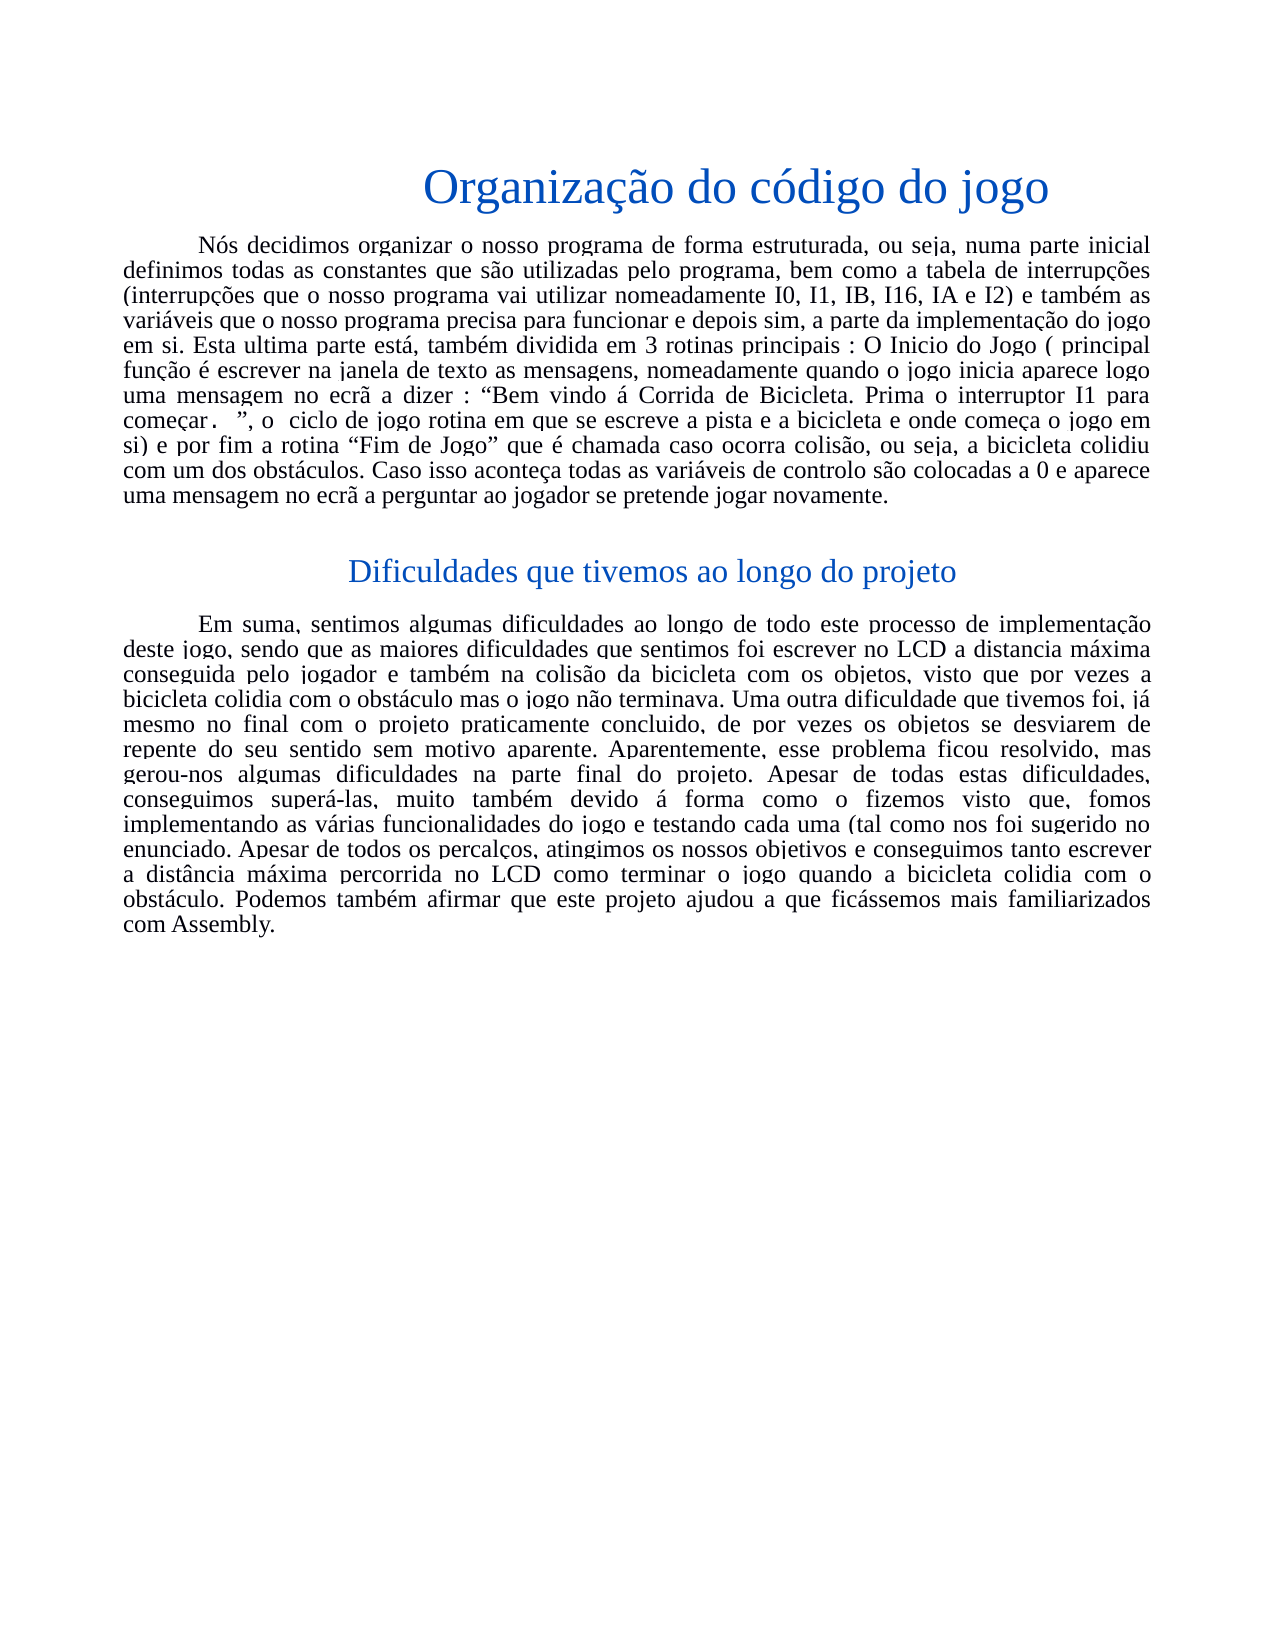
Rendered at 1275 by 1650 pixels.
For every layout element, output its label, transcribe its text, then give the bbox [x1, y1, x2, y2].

text Organização do código do jogo [123, 184, 482, 209]
text Organização do código do jogo [842, 184, 965, 209]
text Organização do código do jogo [1006, 184, 1152, 209]
text Organização do código do jogo [969, 184, 1006, 209]
text Organização do código do jogo [611, 184, 842, 209]
text Em suma, sentimos algumas dificuldades ao longo de todo este processo de implementação deste jogo, sendo que as maiores dificuldades que sentimos foi escrever no LCD a distancia máxima conseguida pelo jogador e também na colisão da bicicleta com os objetos, visto que por vezes a bicicleta colidia com o obstáculo mas o jogo não terminava. Uma outra dificuldade que tivemos foi, já mesmo no final com o projeto praticamente concluido, de por vezes os objetos se desviarem de repente do seu sentido sem motivo aparente. Aparentemente, esse problema ficou resolvido, mas gerou-nos algumas dificuldades na parte final do projeto. Apesar de todas estas dificuldades, conseguimos superá-las, muito também devido á forma como o fizemos visto que, fomos implementando as várias funcionalidades do jogo e testando cada uma (tal como nos foi sugerido no enunciado. Apesar de todos os percalços, atingimos os nossos objetivos e conseguimos tanto escrever a distância máxima percorrida no LCD como terminar o jogo quando a bicicleta colidia com o obstáculo. Podemos também afirmar que este projeto ajudou a que ficássemos mais familiarizados com Assembly. [123, 613, 1152, 938]
text Nós decidimos organizar o nosso programa de forma estruturada, ou seja, numa parte inicial definimos todas as constantes que são utilizadas pelo programa, bem como a tabela de interrupções (interrupções que o nosso programa vai utilizar nomeadamente I0, I1, IB, I16, IA e I2) e também as variáveis que o nosso programa precisa para funcionar e depois sim, a parte da implementação do jogo em si. Esta ultima parte está, também dividida em 3 rotinas principais : O Inicio do Jogo ( principal função é escrever na janela de texto as mensagens, nomeadamente quando o jogo inicia aparece logo uma mensagem no ecrã a dizer : “Bem vindo á Corrida de Bicicleta. Prima o interruptor I1 para começar. ”, o ciclo de jogo rotina em que se escreve a pista e a bicicleta e onde começa o jogo em si) e por fim a rotina “Fim de Jogo” que é chamada caso ocorra colisão, ou seja, a bicicleta colidiu com um dos obstáculos. Caso isso aconteça todas as variáveis de controlo são colocadas a 0 e aparece uma mensagem no ecrã a perguntar ao jogador se pretende jogar novamente. [123, 234, 1152, 509]
text Dificuldades que tivemos ao longo do projeto [123, 563, 1152, 588]
text Organização do código do jogo [482, 184, 618, 209]
